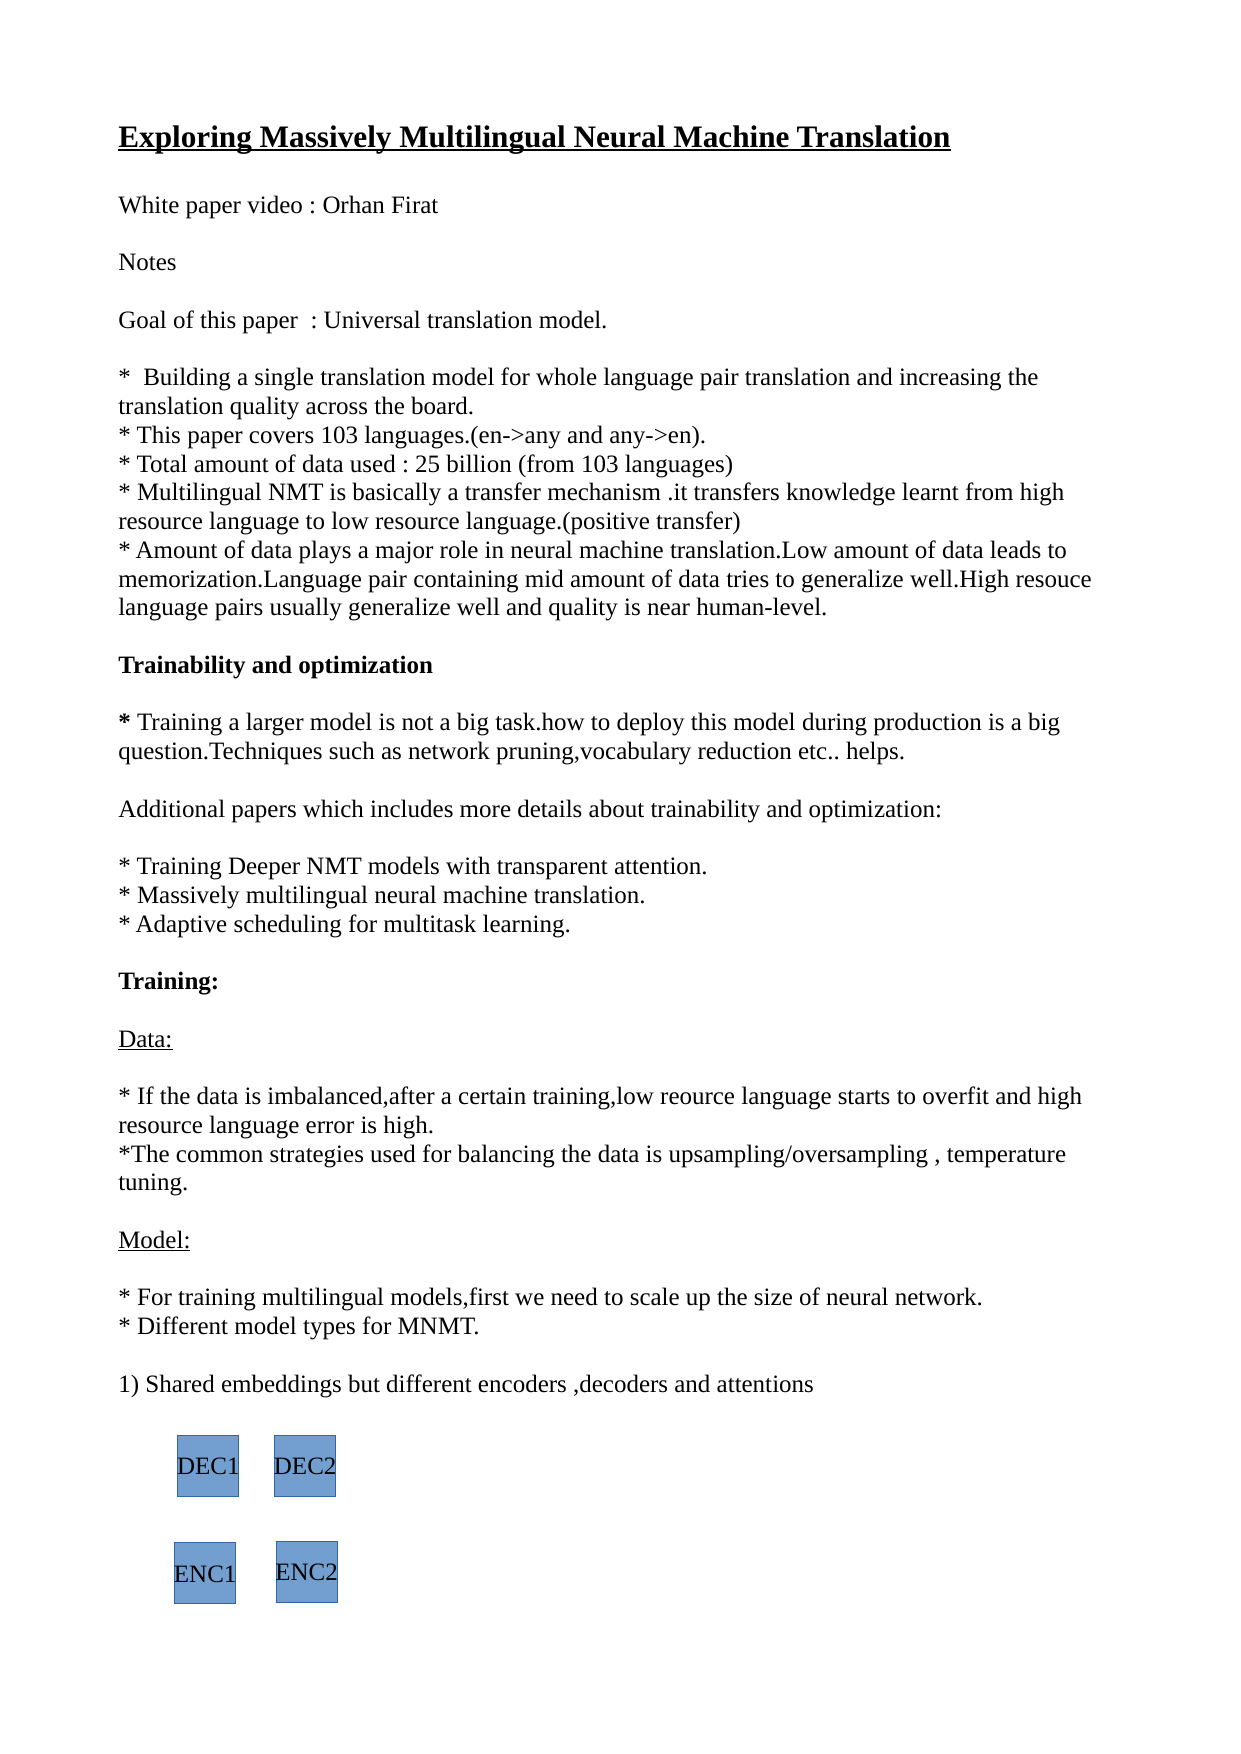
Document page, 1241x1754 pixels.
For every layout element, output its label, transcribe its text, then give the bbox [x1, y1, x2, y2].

text Trainability and optimization [118, 650, 1122, 679]
text * If the data is imbalanced,after a certain training,low reource language starts to overfit and high resource language error is high. [118, 1081, 1122, 1139]
text * Different model types for MNMT. [118, 1311, 1122, 1340]
text * Amount of data plays a major role in neural machine translation.Low amount of data leads to memorization.Language pair containing mid amount of data tries to generalize well.High resouce language pairs usually generalize well and quality is near human-level. [118, 535, 1122, 621]
text *The common strategies used for balancing the data is upsampling/oversampling , temperature tuning. [118, 1139, 1122, 1196]
text Exploring Massively Multilingual Neural Machine Translation [118, 118, 1122, 154]
text * Total amount of data used : 25 billion (from 103 languages) [118, 449, 1122, 477]
text Notes [118, 247, 1122, 276]
text * For training multilingual models,first we need to scale up the size of neural network. [118, 1282, 1122, 1311]
text 1) Shared embeddings but different encoders ,decoders and attentions [118, 1369, 1122, 1397]
text Goal of this paper : Universal translation model. [118, 305, 1122, 334]
text Data: [118, 1024, 1122, 1052]
text * Adaptive scheduling for multitask learning. [118, 909, 1122, 937]
text Additional papers which includes more details about trainability and optimization: [118, 794, 1122, 822]
text Model: [118, 1225, 1122, 1254]
text * Multilingual NMT is basically a transfer mechanism .it transfers knowledge learnt from high resource language to low resource language.(positive transfer) [118, 477, 1122, 535]
text * Massively multilingual neural machine translation. [118, 880, 1122, 909]
text * Training Deeper NMT models with transparent attention. [118, 851, 1122, 880]
text * Training a larger model is not a big task.how to deploy this model during production is a big question.Techniques such as network pruning,vocabulary reduction etc.. helps. [118, 707, 1122, 765]
text * Building a single translation model for whole language pair translation and increasing the translation quality across the board. [118, 362, 1122, 420]
text Training: [118, 966, 1122, 995]
text * This paper covers 103 languages.(en->any and any->en). [118, 420, 1122, 449]
text White paper video : Orhan Firat [118, 190, 1122, 219]
